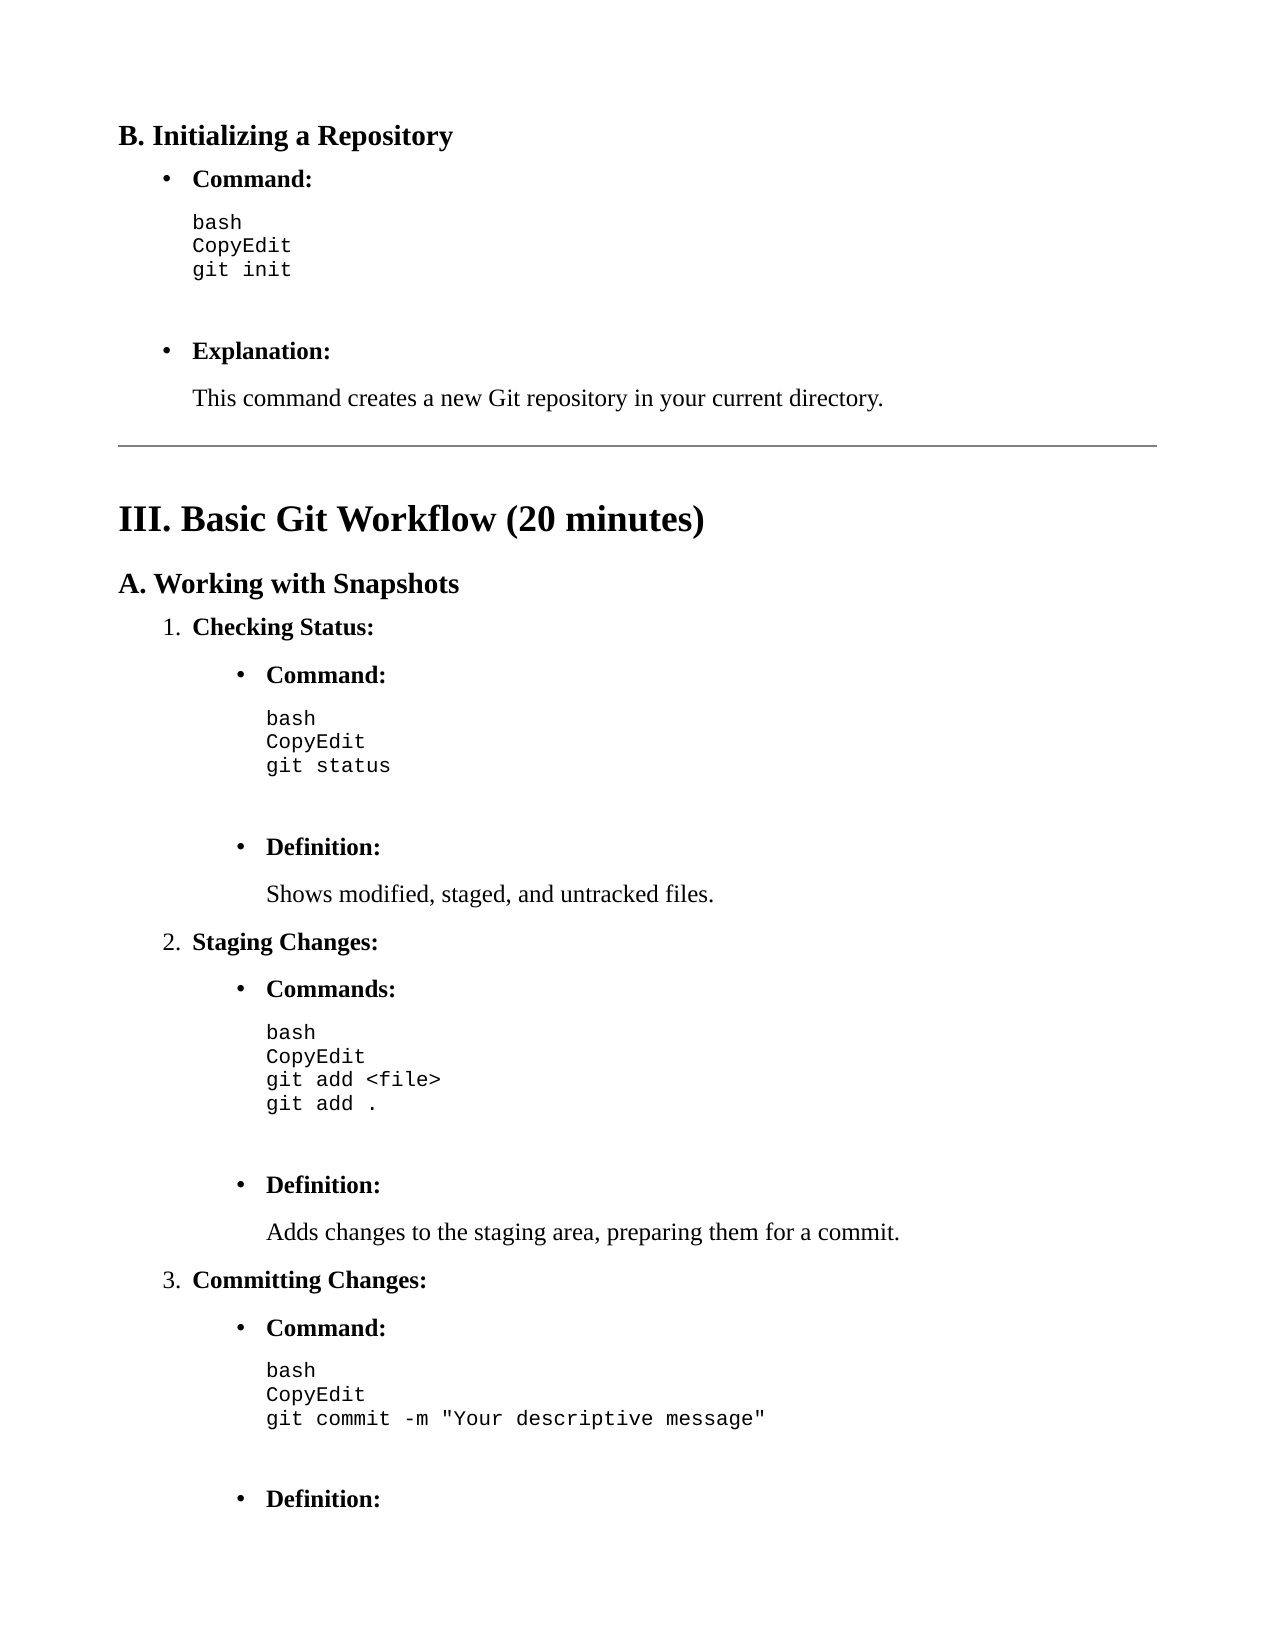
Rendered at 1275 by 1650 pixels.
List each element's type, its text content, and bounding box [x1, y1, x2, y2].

list CopyEdit [236, 1046, 1157, 1069]
list Staging Changes: [162, 927, 1157, 956]
subtitle III. Basic Git Workflow (20 minutes) [118, 496, 1157, 539]
list Command: [236, 660, 1157, 689]
list Shows modified, staged, and untracked files. [236, 879, 1157, 908]
list bash [236, 708, 1157, 731]
list Checking Status: [162, 612, 1157, 641]
list git add . [236, 1093, 1157, 1117]
list Definition: [236, 1484, 1157, 1513]
list Explanation: [162, 336, 1157, 364]
list Definition: [236, 832, 1157, 860]
list Commands: [236, 974, 1157, 1003]
list CopyEdit [236, 731, 1157, 755]
subtitle A. Working with Snapshots [118, 566, 1157, 600]
list Adds changes to the staging area, preparing them for a commit. [236, 1217, 1157, 1246]
list bash [236, 1360, 1157, 1384]
list Definition: [236, 1170, 1157, 1198]
list git add <file> [236, 1069, 1157, 1093]
list bash [236, 1022, 1157, 1046]
list bash [162, 212, 1157, 235]
list Committing Changes: [162, 1265, 1157, 1294]
list git commit -m "Your descriptive message" [236, 1407, 1157, 1431]
list CopyEdit [236, 1384, 1157, 1407]
list CopyEdit [162, 235, 1157, 259]
list git init [162, 259, 1157, 283]
list Command: [162, 164, 1157, 193]
list This command creates a new Git repository in your current directory. [162, 383, 1157, 412]
list git status [236, 755, 1157, 778]
list Command: [236, 1313, 1157, 1341]
subtitle B. Initializing a Repository [118, 118, 1157, 152]
